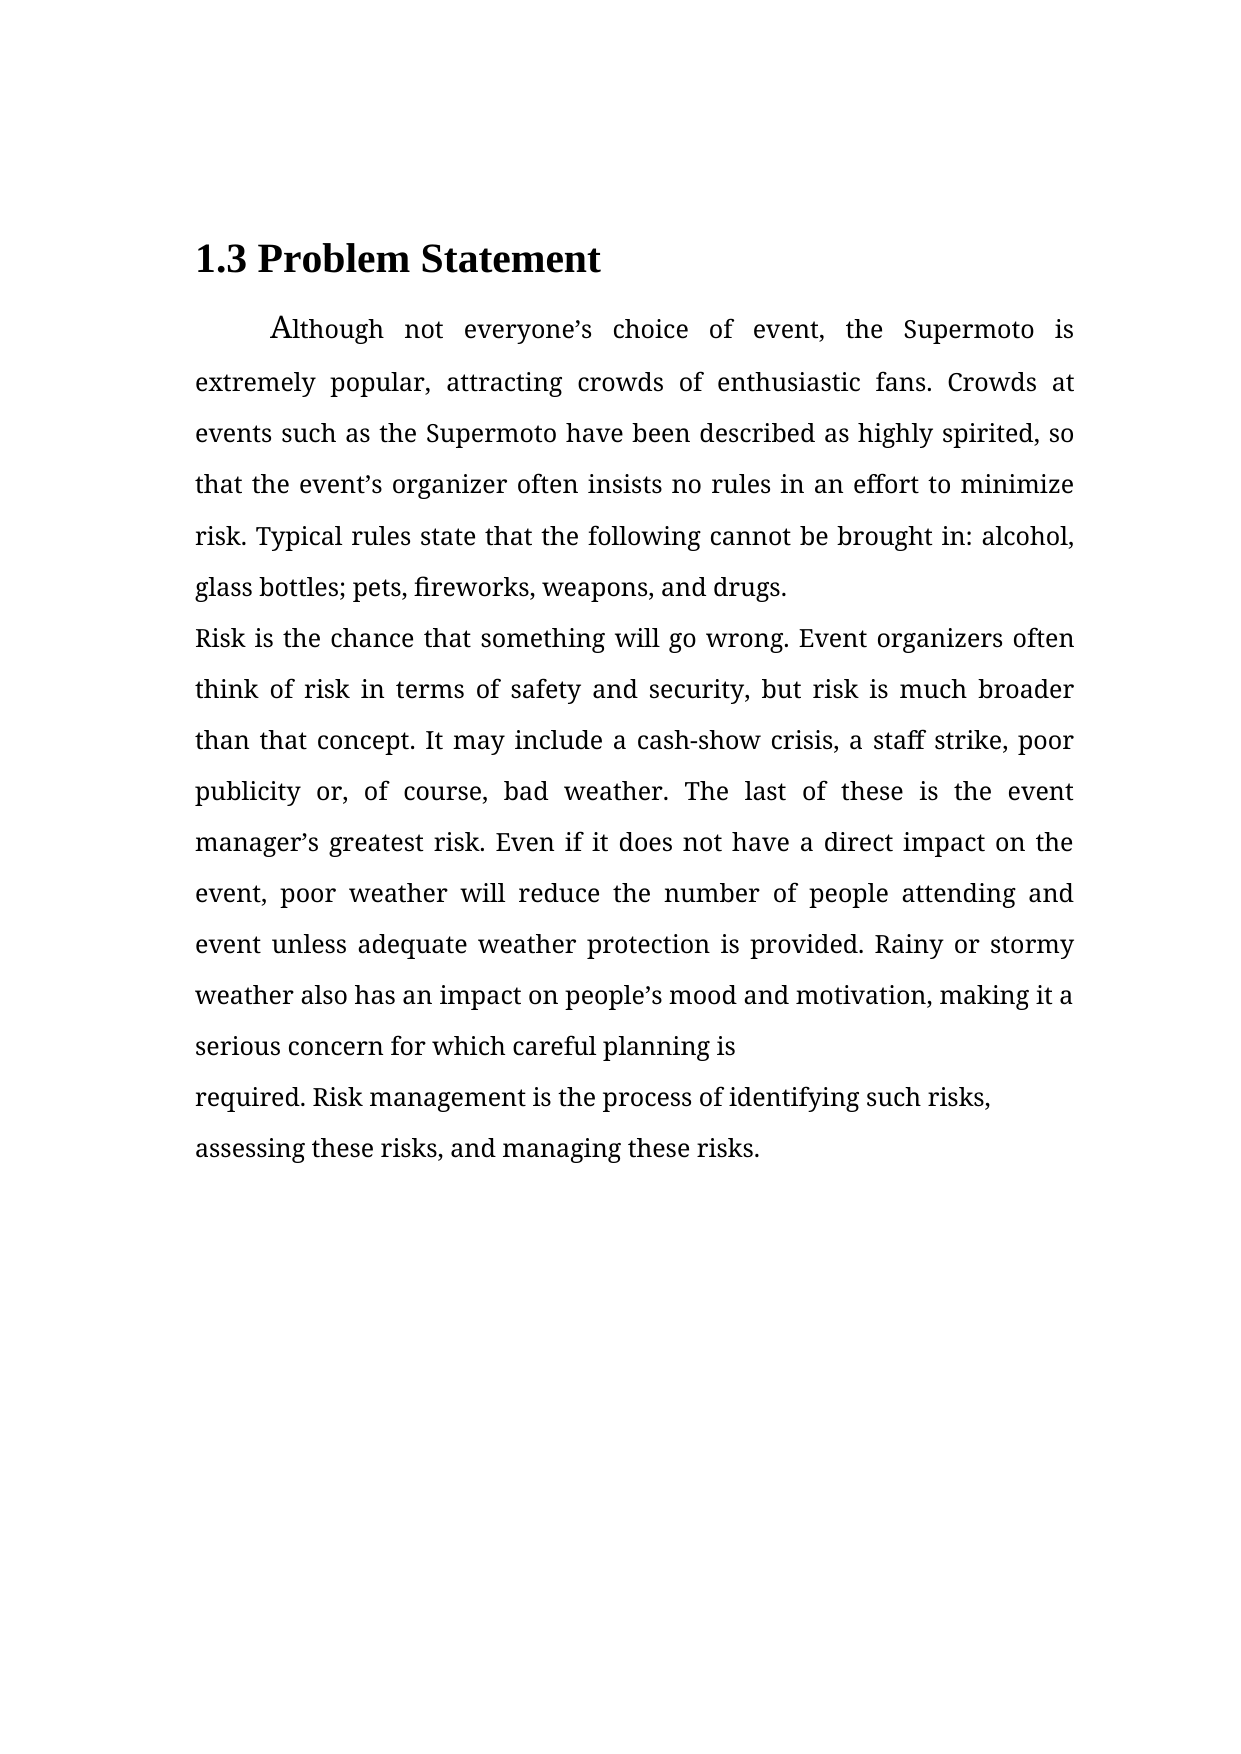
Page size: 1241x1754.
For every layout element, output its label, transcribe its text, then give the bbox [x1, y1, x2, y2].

text Although not everyone’s choice of event, the Supermoto is extremely popular, attracting crowds of enthusiastic fans. Crowds at events such as the Supermoto have been described as highly spirited, so that the event’s organizer often insists no rules in an effort to minimize risk. Typical rules state that the following cannot be brought in: alcohol, glass bottles; pets, fireworks, weapons, and drugs. [195, 305, 1075, 603]
text 1.3 Problem Statement [195, 233, 1075, 281]
text Risk is the chance that something will go wrong. Event organizers often think of risk in terms of safety and security, but risk is much broader than that concept. It may include a cash-show crisis, a staff strike, poor publicity or, of course, bad weather. The last of these is the event manager’s greatest risk. Even if it does not have a direct impact on the event, poor weather will reduce the number of people attending and event unless adequate weather protection is provided. Rainy or stormy weather also has an impact on people’s mood and motivation, making it a serious concern for which careful planning is [195, 620, 1075, 1063]
text required. Risk management is the process of identifying such risks, assessing these risks, and managing these risks. [195, 1079, 1075, 1165]
